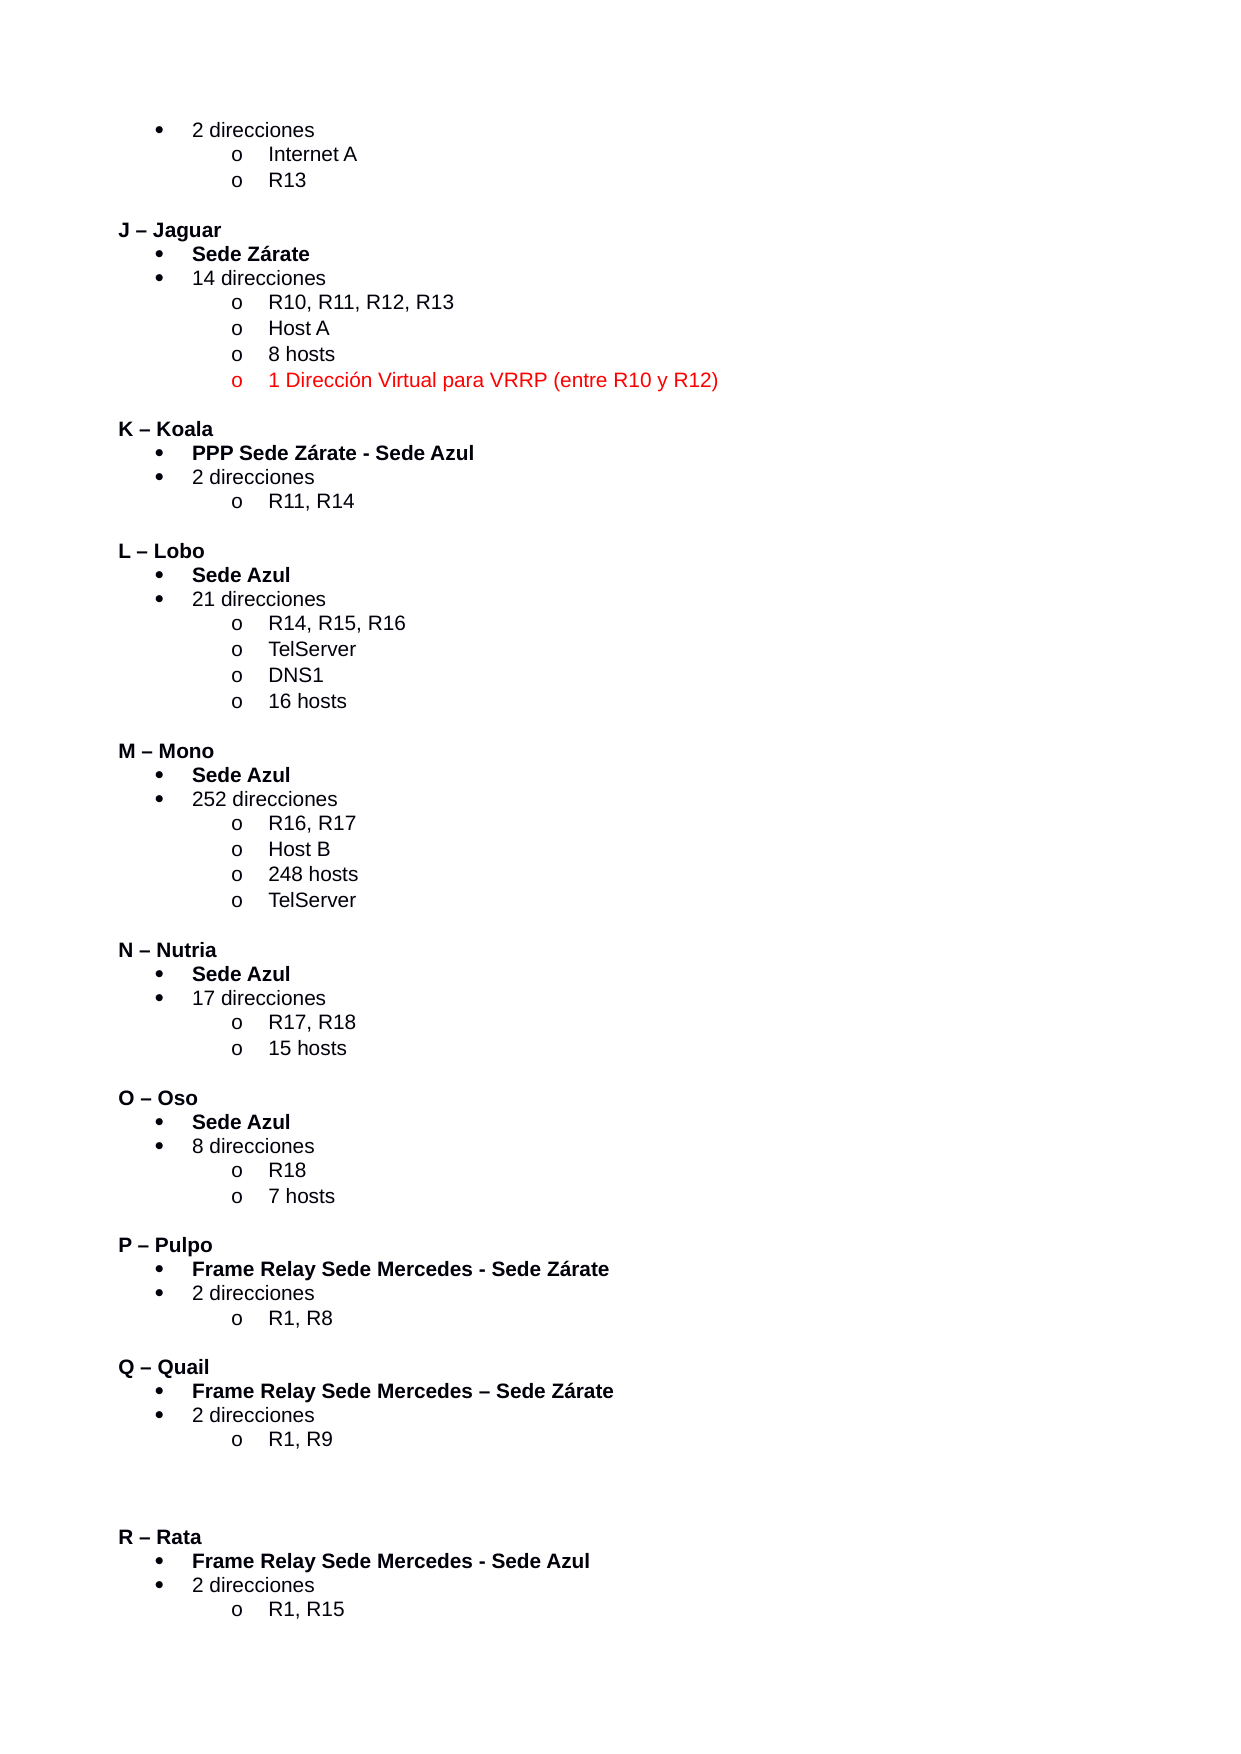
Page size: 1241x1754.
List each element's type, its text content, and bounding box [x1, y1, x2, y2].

list 8 hosts [231, 342, 1122, 367]
list 17 direcciones [156, 986, 1122, 1010]
list Internet A [231, 142, 1122, 168]
list R1, R15 [231, 1597, 1122, 1623]
list 16 hosts [231, 689, 1122, 714]
text J – Jaguar [118, 218, 1122, 242]
list R18 [231, 1158, 1122, 1183]
list R1, R9 [231, 1427, 1122, 1453]
list 7 hosts [231, 1183, 1122, 1209]
list 21 direcciones [156, 587, 1122, 611]
list 2 direcciones [156, 1573, 1122, 1597]
list R16, R17 [231, 811, 1122, 836]
list R1, R8 [231, 1305, 1122, 1331]
list 2 direcciones [156, 1281, 1122, 1305]
list 2 direcciones [156, 118, 1122, 142]
list PPP Sede Zárate - Sede Azul [156, 441, 1122, 465]
list Frame Relay Sede Mercedes - Sede Azul [156, 1549, 1122, 1573]
text L – Lobo [118, 539, 1122, 563]
list R11, R14 [231, 489, 1122, 515]
text R – Rata [118, 1525, 1122, 1549]
list 15 hosts [231, 1036, 1122, 1062]
list Host A [231, 316, 1122, 342]
text N – Nutria [118, 938, 1122, 962]
text P – Pulpo [118, 1233, 1122, 1257]
list Sede Azul [156, 563, 1122, 587]
list Sede Azul [156, 1109, 1122, 1133]
list Sede Zárate [156, 242, 1122, 266]
list DNS1 [231, 663, 1122, 689]
list 2 direcciones [156, 465, 1122, 489]
list R14, R15, R16 [231, 611, 1122, 637]
list R13 [231, 168, 1122, 194]
text K – Koala [118, 417, 1122, 441]
list 14 direcciones [156, 266, 1122, 290]
list Frame Relay Sede Mercedes - Sede Zárate [156, 1257, 1122, 1281]
list TelServer [231, 637, 1122, 663]
list Frame Relay Sede Mercedes – Sede Zárate [156, 1379, 1122, 1403]
list 2 direcciones [156, 1403, 1122, 1427]
list 248 hosts [231, 862, 1122, 888]
text Q – Quail [118, 1355, 1122, 1379]
list TelServer [231, 888, 1122, 914]
list R10, R11, R12, R13 [231, 290, 1122, 316]
list Sede Azul [156, 762, 1122, 786]
list 1 Dirección Virtual para VRRP (entre R10 y R12) [231, 367, 1122, 393]
text O – Oso [118, 1086, 1122, 1109]
text M – Mono [118, 738, 1122, 762]
list Sede Azul [156, 962, 1122, 986]
list 8 direcciones [156, 1133, 1122, 1158]
list 252 direcciones [156, 786, 1122, 811]
list R17, R18 [231, 1010, 1122, 1036]
list Host B [231, 836, 1122, 862]
